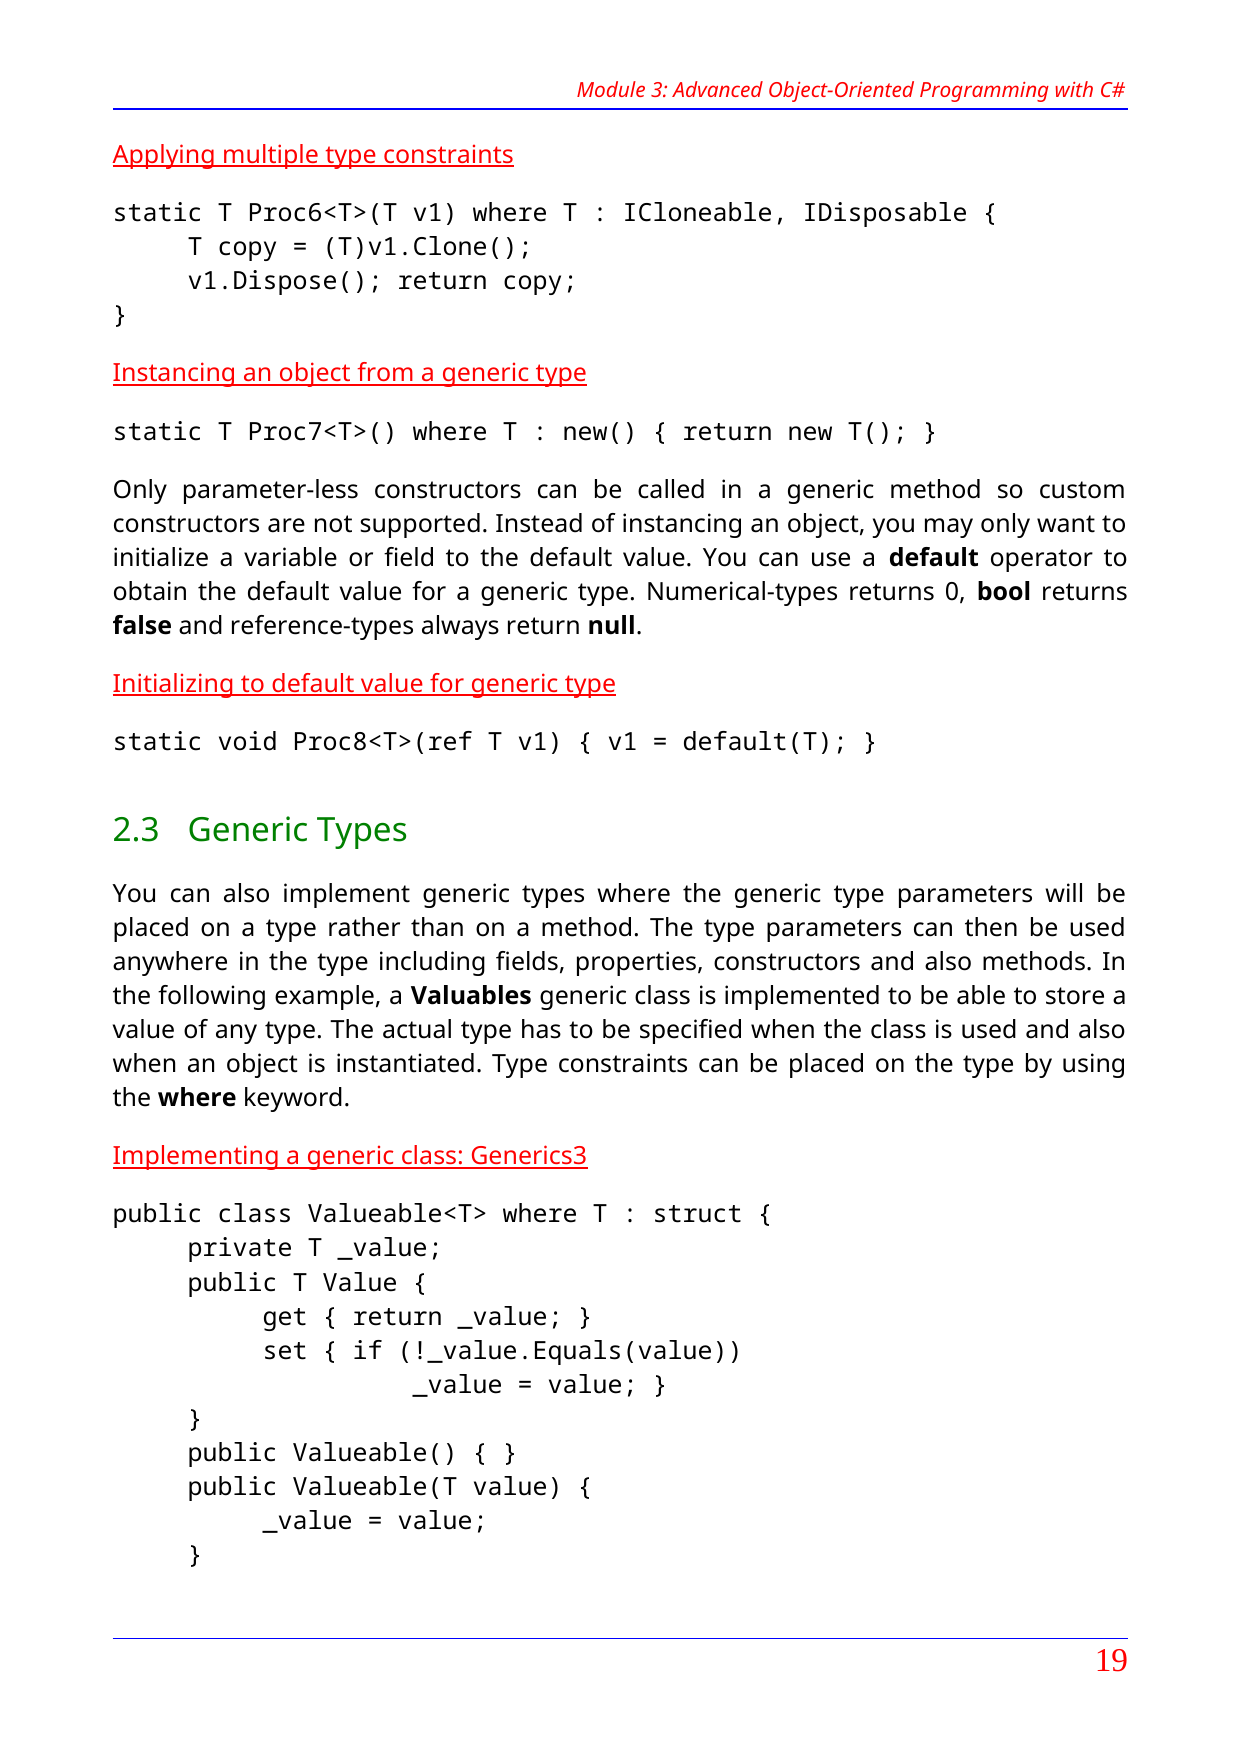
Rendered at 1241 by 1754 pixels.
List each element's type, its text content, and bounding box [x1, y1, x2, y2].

text _value = value; [112, 1503, 1128, 1537]
text public T Value { [112, 1264, 1128, 1298]
text static T Proc6<T>(T v1) where T : ICloneable, IDisposable { [112, 195, 1128, 229]
text static T Proc7<T>() where T : new() { return new T(); } [112, 413, 1128, 447]
list Generic Types [112, 806, 1128, 851]
text private T _value; [112, 1230, 1128, 1264]
text Instancing an object from a generic type [112, 355, 1128, 389]
text public Valueable() { } [112, 1434, 1128, 1468]
text public class Valueable<T> where T : struct { [112, 1196, 1128, 1230]
text You can also implement generic types where the generic type parameters will be placed on a type rather than on a method. The type parameters can then be used anywhere in the type including fields, properties, constructors and also methods. In the following example, a Valuables generic class is implemented to be able to store a value of any type. The actual type has to be specified when the class is used and also when an object is instantiated. Type constraints can be placed on the type by using the where keyword. [112, 875, 1128, 1114]
text Applying multiple type constraints [112, 137, 1128, 171]
text } [112, 1537, 1128, 1571]
text public Valueable(T value) { [112, 1468, 1128, 1503]
text get { return _value; } [112, 1298, 1128, 1332]
text Implementing a generic class: Generics3 [112, 1138, 1128, 1172]
text set { if (!_value.Equals(value)) [112, 1332, 1128, 1366]
text _value = value; } [112, 1366, 1128, 1400]
text Initializing to default value for generic type [112, 666, 1128, 700]
text } [112, 297, 1128, 331]
text v1.Dispose(); return copy; [112, 263, 1128, 297]
text static void Proc8<T>(ref T v1) { v1 = default(T); } [112, 724, 1128, 758]
text } [112, 1400, 1128, 1434]
text T copy = (T)v1.Clone(); [112, 229, 1128, 263]
text Only parameter-less constructors can be called in a generic method so custom constructors are not supported. Instead of instancing an object, you may only want to initialize a variable or field to the default value. You can use a default operator to obtain the default value for a generic type. Numerical-types returns 0, bool returns false and reference-types always return null. [112, 471, 1128, 642]
